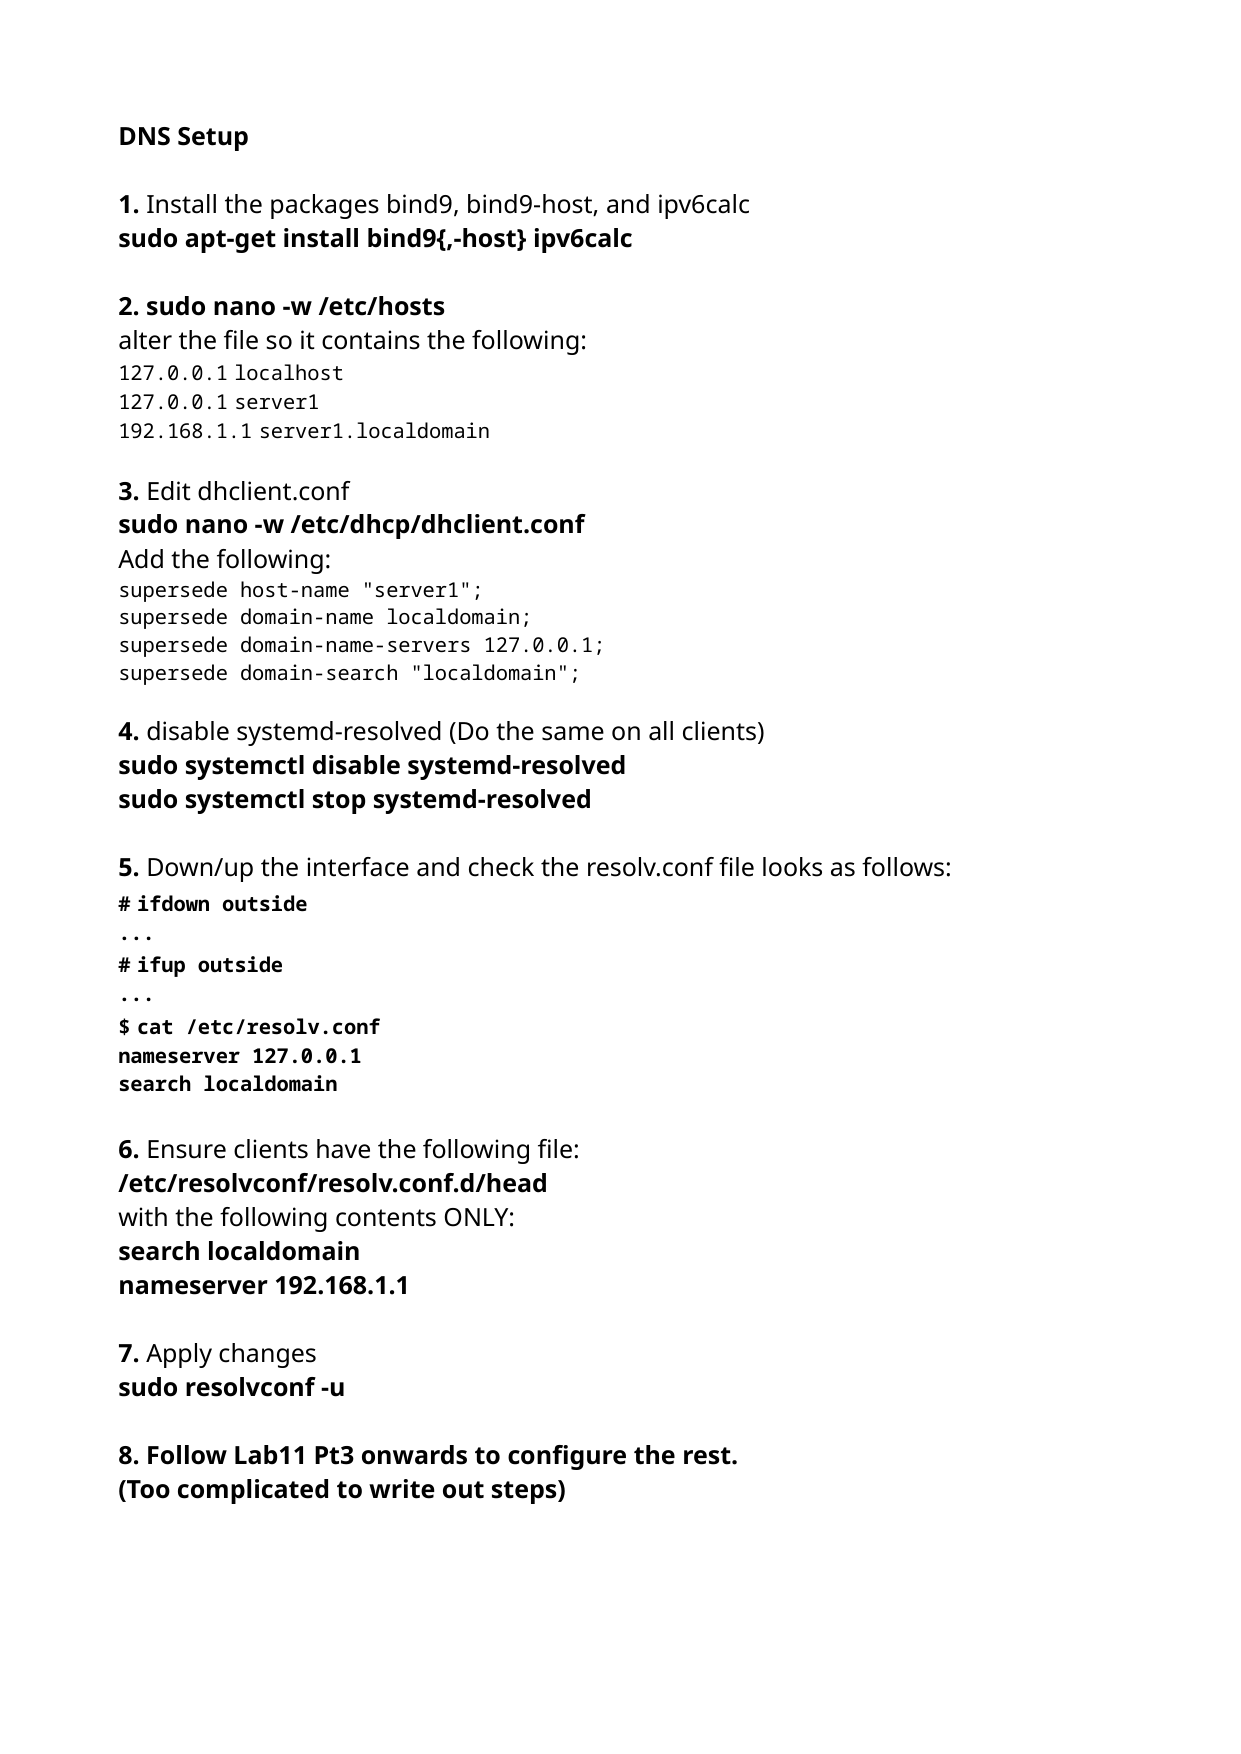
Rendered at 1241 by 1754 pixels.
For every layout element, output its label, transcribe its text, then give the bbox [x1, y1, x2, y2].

text 6. Ensure clients have the following file: [118, 1131, 1122, 1165]
text 5. Down/up the interface and check the resolv.conf file looks as follows: [118, 850, 1122, 884]
text search localdomain [118, 1233, 1122, 1267]
text # ifdown outside ... # ifup outside ... $ cat /etc/resolv.conf nameserver 127.0.0.1 search localdomain [118, 884, 1122, 1097]
text sudo systemctl stop systemd-resolved [118, 782, 1122, 816]
text nameserver 192.168.1.1 [118, 1267, 1122, 1302]
text 7. Apply changes [118, 1336, 1122, 1370]
text DNS Setup 1. Install the packages bind9, bind9-host, and ipv6calc sudo apt-get install bind9{,-host} ipv6calc 2. sudo nano -w /etc/hosts alter the file so it contains the following: 127.0.0.1 localhost 127.0.0.1 server1 192.168.1.1 server1.localdomain [118, 118, 1122, 444]
text 3. Edit dhclient.conf sudo nano -w /etc/dhcp/dhclient.conf Add the following: [118, 473, 1122, 575]
text supersede host-name "server1"; supersede domain-name localdomain; supersede domain-name-servers 127.0.0.1; supersede domain-search "localdomain"; 4. disable systemd-resolved (Do the same on all clients) sudo systemctl disable systemd-resolved [118, 575, 1122, 782]
text 8. Follow Lab11 Pt3 onwards to configure the rest. (Too complicated to write out steps) [118, 1438, 1122, 1506]
text sudo resolvconf -u [118, 1370, 1122, 1404]
text /etc/resolvconf/resolv.conf.d/head with the following contents ONLY: [118, 1165, 1122, 1233]
